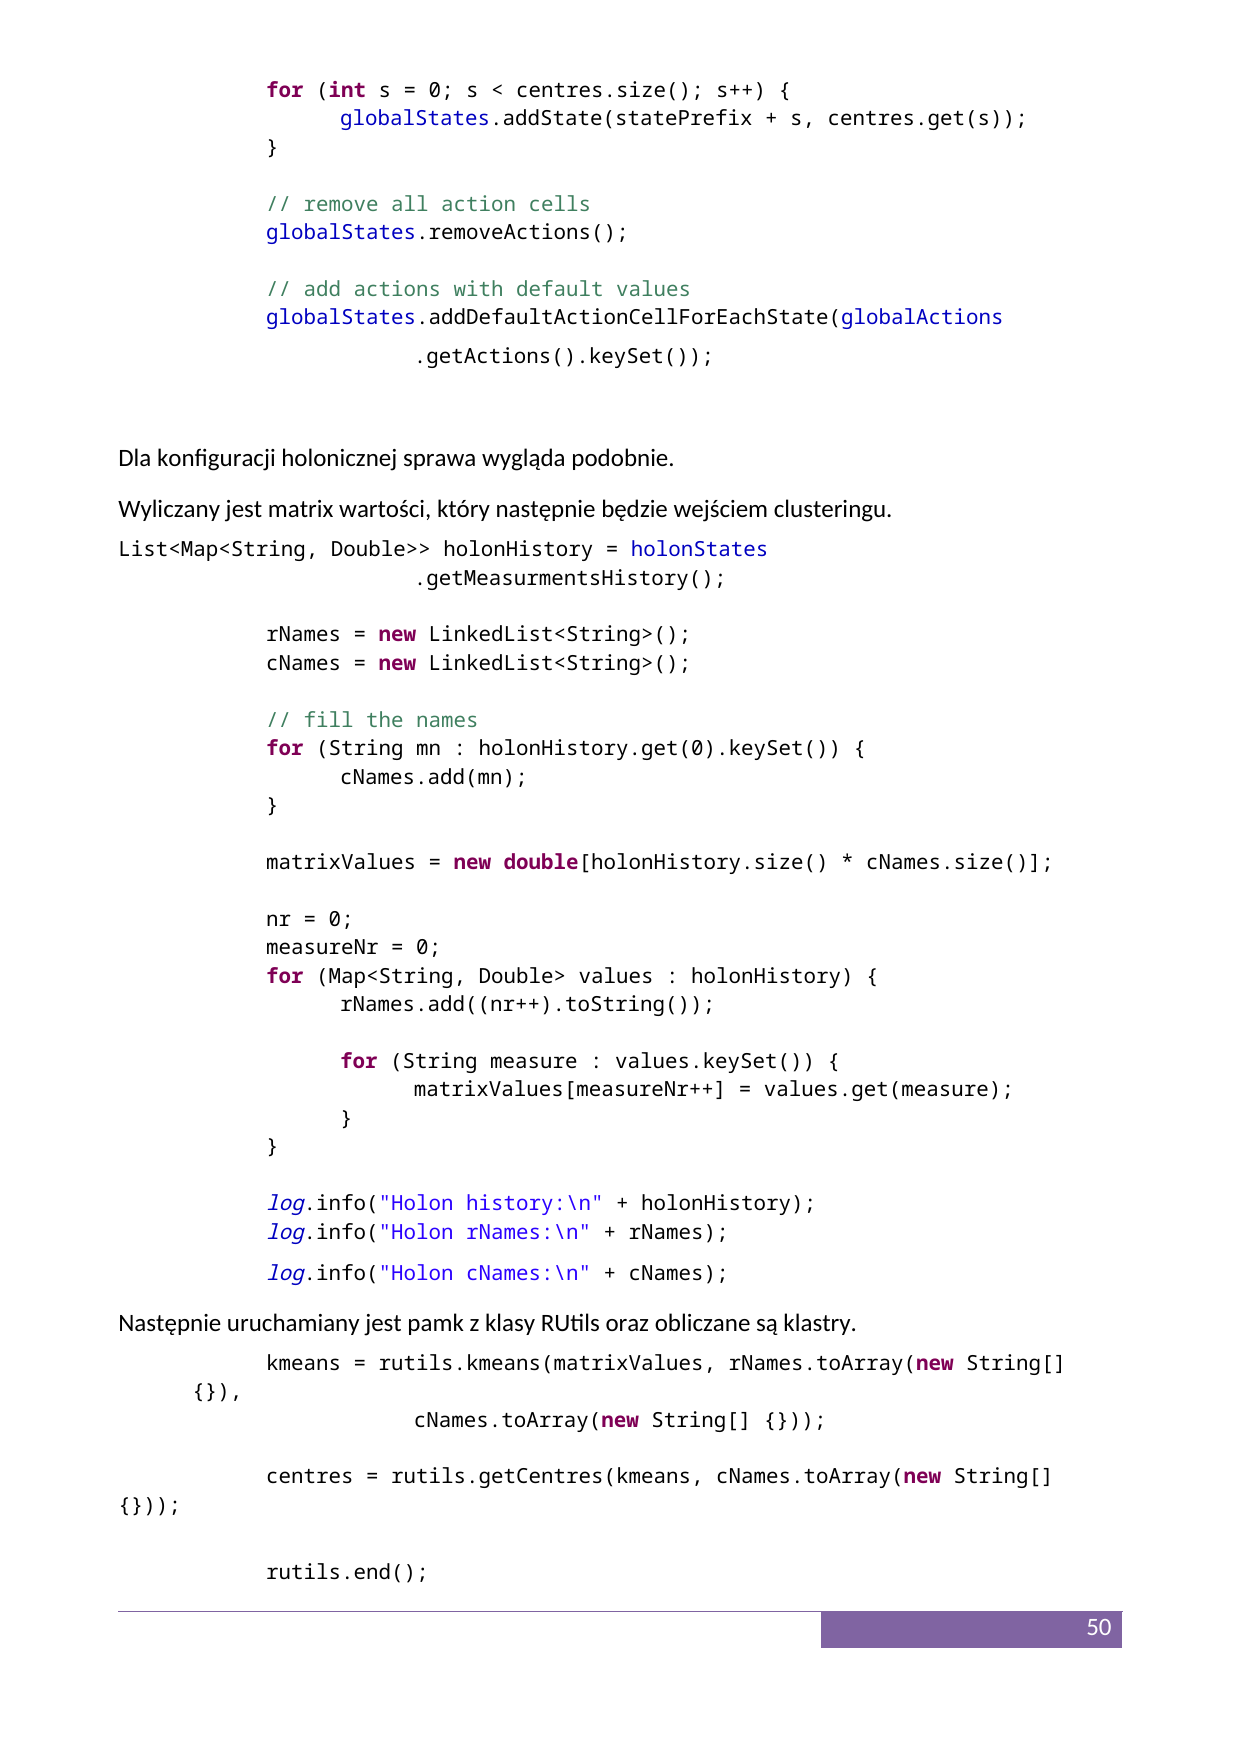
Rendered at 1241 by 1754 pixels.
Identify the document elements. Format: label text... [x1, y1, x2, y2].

text for (Map<String, Double> values : holonHistory) { [118, 961, 1122, 989]
text matrixValues = new double[holonHistory.size() * cNames.size()]; [118, 847, 1122, 876]
text Wyliczany jest matrix wartości, który następnie będzie wejściem clusteringu. [118, 493, 1122, 524]
text log.info("Holon cNames:\n" + cNames); [118, 1256, 1122, 1286]
text // add actions with default values [118, 274, 1122, 302]
text } [118, 1131, 1122, 1160]
text .getActions().keySet()); [118, 341, 1122, 370]
text globalStates.addState(statePrefix + s, centres.get(s)); [118, 103, 1122, 132]
text for (String measure : values.keySet()) { [118, 1046, 1122, 1074]
text globalStates.removeActions(); [118, 217, 1122, 246]
text List<Map<String, Double>> holonHistory = holonStates [118, 534, 1122, 563]
text nr = 0; [118, 904, 1122, 932]
text // remove all action cells [118, 189, 1122, 217]
text rNames = new LinkedList<String>(); [118, 619, 1122, 648]
text measureNr = 0; [118, 932, 1122, 961]
text } [118, 790, 1122, 819]
text cNames = new LinkedList<String>(); [118, 648, 1122, 676]
text // fill the names [118, 705, 1122, 733]
text log.info("Holon rNames:\n" + rNames); [118, 1217, 1122, 1245]
text log.info("Holon history:\n" + holonHistory); [118, 1188, 1122, 1217]
text rNames.add((nr++).toString()); [118, 989, 1122, 1018]
text for (String mn : holonHistory.get(0).keySet()) { [118, 733, 1122, 762]
text kmeans = rutils.kmeans(matrixValues, rNames.toArray(new String[] {}), [192, 1348, 1122, 1405]
text .getMeasurmentsHistory(); [118, 563, 1122, 591]
text } [118, 132, 1122, 160]
text cNames.toArray(new String[] {})); [118, 1405, 1122, 1433]
text rutils.end(); [118, 1557, 1122, 1586]
text centres = rutils.getCentres(kmeans, cNames.toArray(new String[] {})); [118, 1462, 1122, 1518]
text globalStates.addDefaultActionCellForEachState(globalActions [118, 302, 1122, 331]
text Dla konfiguracji holonicznej sprawa wygląda podobnie. [118, 442, 1122, 472]
text matrixValues[measureNr++] = values.get(measure); [118, 1074, 1122, 1103]
text cNames.add(mn); [118, 762, 1122, 790]
text Następnie uruchamiany jest pamk z klasy RUtils oraz obliczane są klastry. [118, 1307, 1122, 1337]
text for (int s = 0; s < centres.size(); s++) { [118, 75, 1122, 103]
text } [118, 1103, 1122, 1131]
